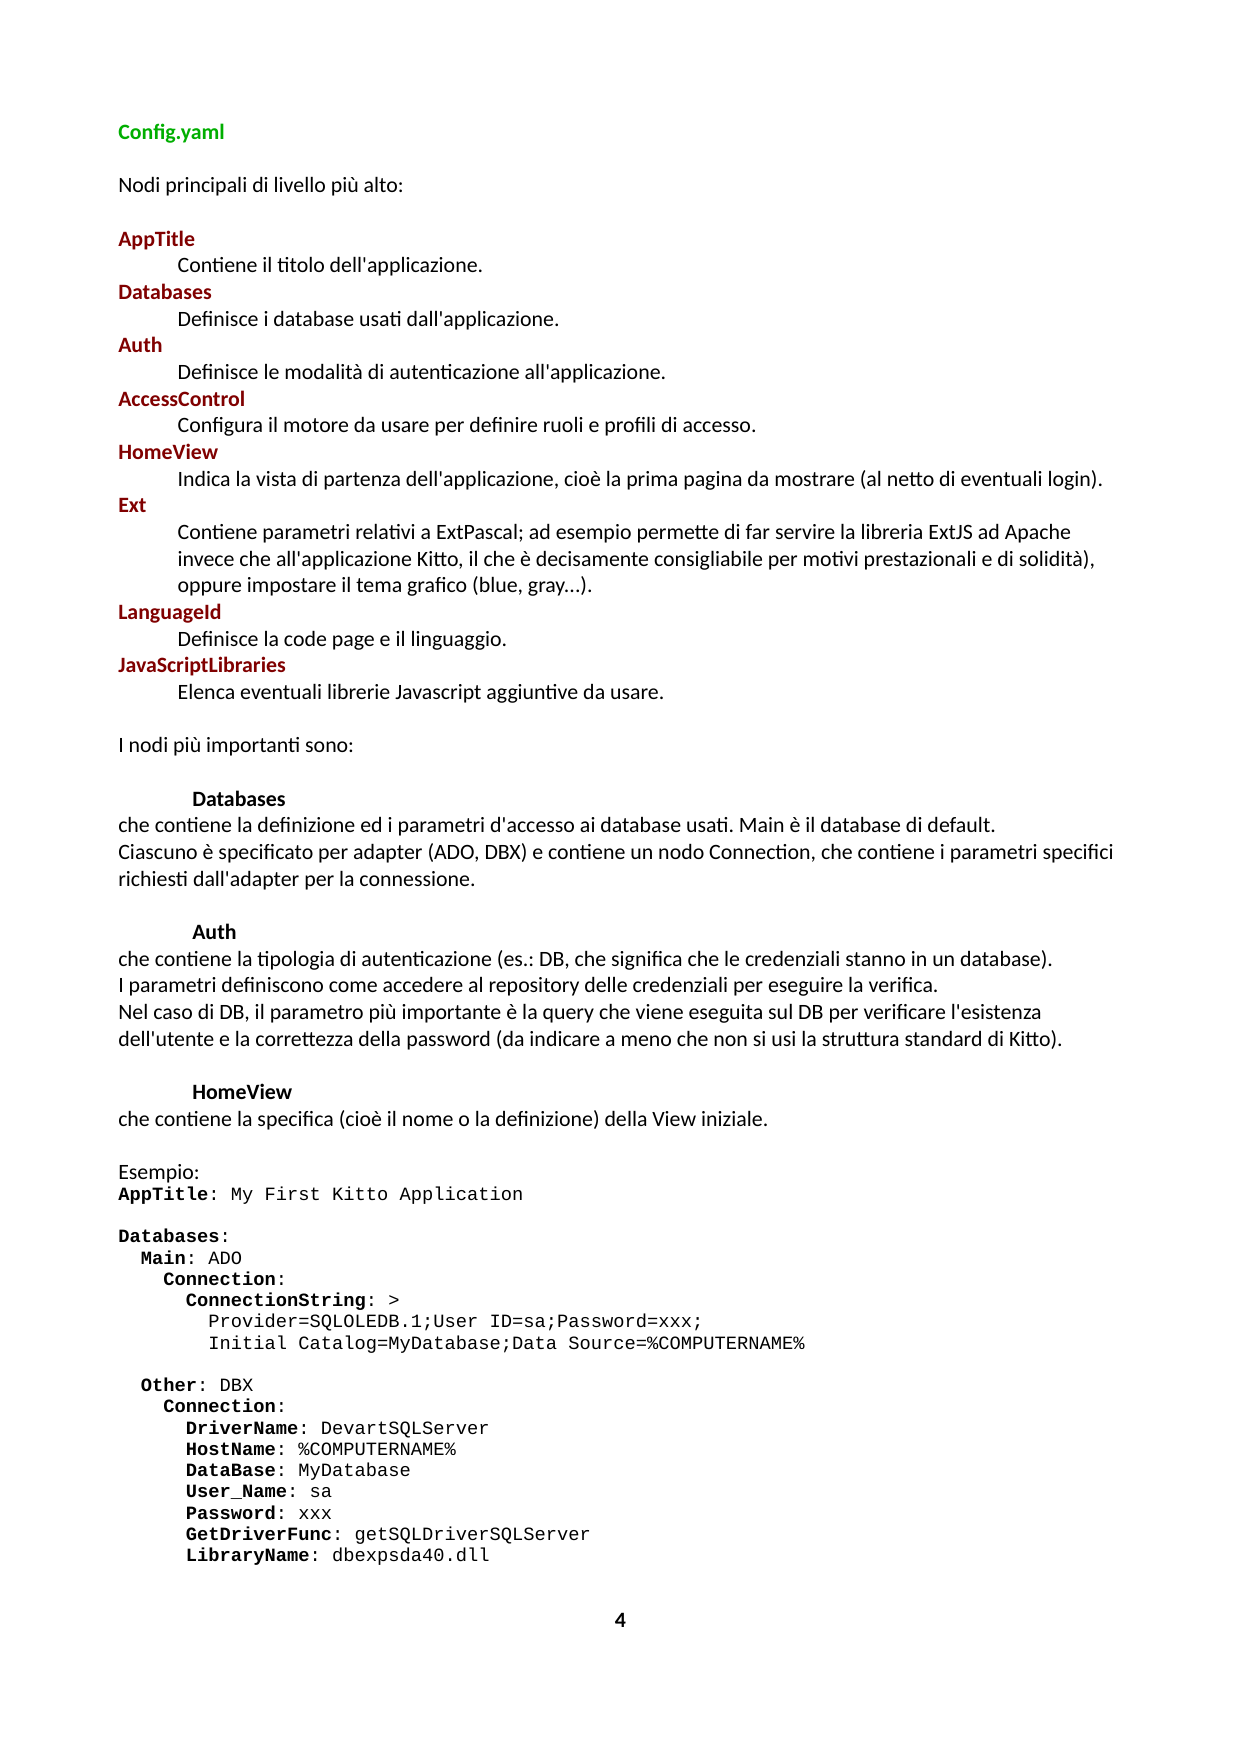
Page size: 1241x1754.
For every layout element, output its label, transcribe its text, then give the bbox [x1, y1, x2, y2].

text AppTitle: My First Kitto Application [118, 1185, 1122, 1206]
text Config.yaml [118, 118, 1122, 145]
text Esempio: [118, 1158, 1122, 1185]
text Definisce i database usati dall'applicazione. [177, 305, 1122, 331]
text Initial Catalog=MyDatabase;Data Source=%COMPUTERNAME% [118, 1333, 1122, 1355]
text Auth [118, 331, 1122, 358]
text che contiene la tipologia di autenticazione (es.: DB, che significa che le credenziali stanno in un database). [118, 945, 1122, 971]
text DriverName: DevartSQLServer [118, 1418, 1122, 1440]
text Ciascuno è specificato per adapter (ADO, DBX) e contiene un nodo Connection, che contiene i parametri specifici richiesti dall'adapter per la connessione. [118, 838, 1122, 891]
text LibraryName: dbexpsda40.dll [118, 1546, 1122, 1567]
text Provider=SQLOLEDB.1;User ID=sa;Password=xxx; [118, 1312, 1122, 1333]
text Contiene parametri relativi a ExtPascal; ad esempio permette di far servire la libreria ExtJS ad Apache invece che all'applicazione Kitto, il che è decisamente consigliabile per motivi prestazionali e di solidità), oppure impostare il tema grafico (blue, gray...). [177, 518, 1122, 598]
text HomeView [118, 438, 1122, 465]
text I nodi più importanti sono: [118, 731, 1122, 758]
text ConnectionString: > [118, 1291, 1122, 1312]
text Ext [118, 491, 1122, 518]
text I parametri definiscono come accedere al repository delle credenziali per eseguire la verifica. [118, 971, 1122, 998]
text AppTitle [118, 225, 1122, 251]
text Contiene il titolo dell'applicazione. [177, 251, 1122, 278]
text Elenca eventuali librerie Javascript aggiuntive da usare. [177, 678, 1122, 705]
text HomeView [118, 1078, 1122, 1105]
text Databases: [118, 1227, 1122, 1248]
text GetDriverFunc: getSQLDriverSQLServer [118, 1525, 1122, 1546]
text Indica la vista di partenza dell'applicazione, cioè la prima pagina da mostrare (al netto di eventuali login). [177, 465, 1122, 491]
text Connection: [118, 1397, 1122, 1418]
text Databases [118, 278, 1122, 305]
text Main: ADO [118, 1248, 1122, 1270]
text User_Name: sa [118, 1482, 1122, 1503]
text Connection: [118, 1270, 1122, 1291]
text Auth [118, 918, 1122, 945]
text Definisce la code page e il linguaggio. [177, 625, 1122, 651]
text Databases [118, 785, 1122, 811]
text Definisce le modalità di autenticazione all'applicazione. [177, 358, 1122, 385]
text DataBase: MyDatabase [118, 1461, 1122, 1482]
text JavaScriptLibraries [118, 651, 1122, 678]
text che contiene la specifica (cioè il nome o la definizione) della View iniziale. [118, 1105, 1122, 1131]
text che contiene la definizione ed i parametri d'accesso ai database usati. Main è il database di default. [118, 811, 1122, 838]
text LanguageId [118, 598, 1122, 625]
text HostName: %COMPUTERNAME% [118, 1440, 1122, 1461]
text Configura il motore da usare per definire ruoli e profili di accesso. [177, 411, 1122, 438]
text Password: xxx [118, 1503, 1122, 1525]
text Nel caso di DB, il parametro più importante è la query che viene eseguita sul DB per verificare l'esistenza dell'utente e la correttezza della password (da indicare a meno che non si usi la struttura standard di Kitto). [118, 998, 1122, 1051]
text Nodi principali di livello più alto: [118, 171, 1122, 198]
text AccessControl [118, 385, 1122, 411]
text Other: DBX [118, 1376, 1122, 1397]
